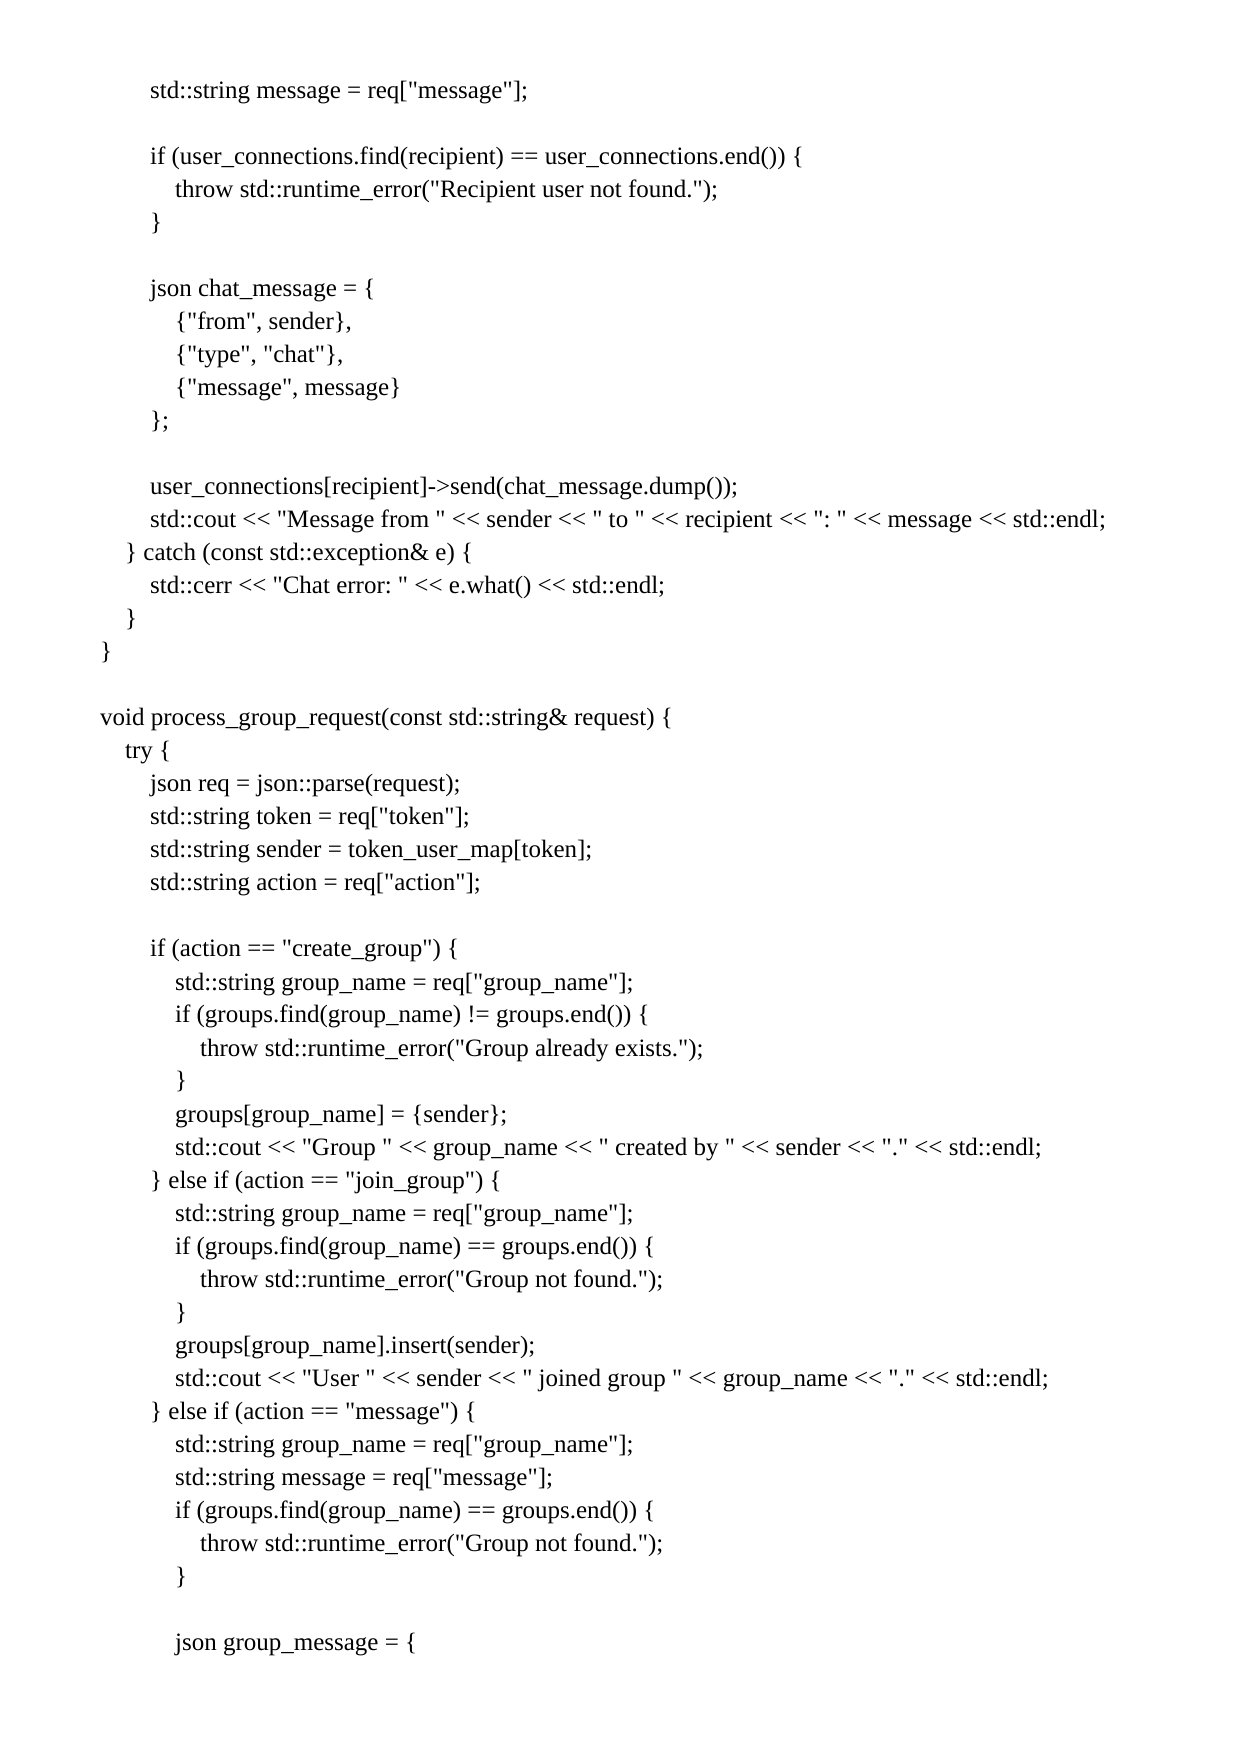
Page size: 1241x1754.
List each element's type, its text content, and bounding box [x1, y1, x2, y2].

text throw std::runtime_error("Recipient user not found."); [75, 174, 1165, 203]
text void process_group_request(const std::string& request) { [75, 702, 1165, 731]
text {"from", sender}, [75, 306, 1165, 335]
text std::string group_name = req["group_name"]; [75, 967, 1165, 995]
text {"message", message} [75, 372, 1165, 401]
text } [75, 1561, 1165, 1590]
text std::string message = req["message"]; [75, 75, 1165, 104]
text } [75, 1297, 1165, 1326]
text std::string sender = token_user_map[token]; [75, 834, 1165, 863]
text } [75, 636, 1165, 665]
text if (user_connections.find(recipient) == user_connections.end()) { [75, 141, 1165, 170]
text json req = json::parse(request); [75, 768, 1165, 797]
text json chat_message = { [75, 273, 1165, 302]
text if (groups.find(group_name) == groups.end()) { [75, 1231, 1165, 1259]
text throw std::runtime_error("Group already exists."); [75, 1033, 1165, 1061]
text try { [75, 735, 1165, 764]
text std::string action = req["action"]; [75, 867, 1165, 896]
text throw std::runtime_error("Group not found."); [75, 1264, 1165, 1292]
text std::string token = req["token"]; [75, 801, 1165, 830]
text user_connections[recipient]->send(chat_message.dump()); [75, 471, 1165, 500]
text groups[group_name].insert(sender); [75, 1330, 1165, 1358]
text std::cout << "Group " << group_name << " created by " << sender << "." << std::endl; [75, 1132, 1165, 1160]
text json group_message = { [75, 1627, 1165, 1656]
text if (action == "create_group") { [75, 933, 1165, 962]
text } [75, 1066, 1165, 1094]
text std::string message = req["message"]; [75, 1462, 1165, 1491]
text }; [75, 405, 1165, 434]
text std::cout << "Message from " << sender << " to " << recipient << ": " << message << std::endl; [75, 504, 1165, 533]
text std::cout << "User " << sender << " joined group " << group_name << "." << std::endl; [75, 1363, 1165, 1392]
text std::cerr << "Chat error: " << e.what() << std::endl; [75, 570, 1165, 599]
text } [75, 207, 1165, 236]
text } else if (action == "message") { [75, 1396, 1165, 1424]
text if (groups.find(group_name) != groups.end()) { [75, 999, 1165, 1028]
text } catch (const std::exception& e) { [75, 537, 1165, 566]
text } [75, 603, 1165, 632]
text std::string group_name = req["group_name"]; [75, 1198, 1165, 1226]
text throw std::runtime_error("Group not found."); [75, 1528, 1165, 1557]
text groups[group_name] = {sender}; [75, 1099, 1165, 1127]
text {"type", "chat"}, [75, 339, 1165, 368]
text if (groups.find(group_name) == groups.end()) { [75, 1495, 1165, 1524]
text } else if (action == "join_group") { [75, 1165, 1165, 1193]
text std::string group_name = req["group_name"]; [75, 1429, 1165, 1458]
